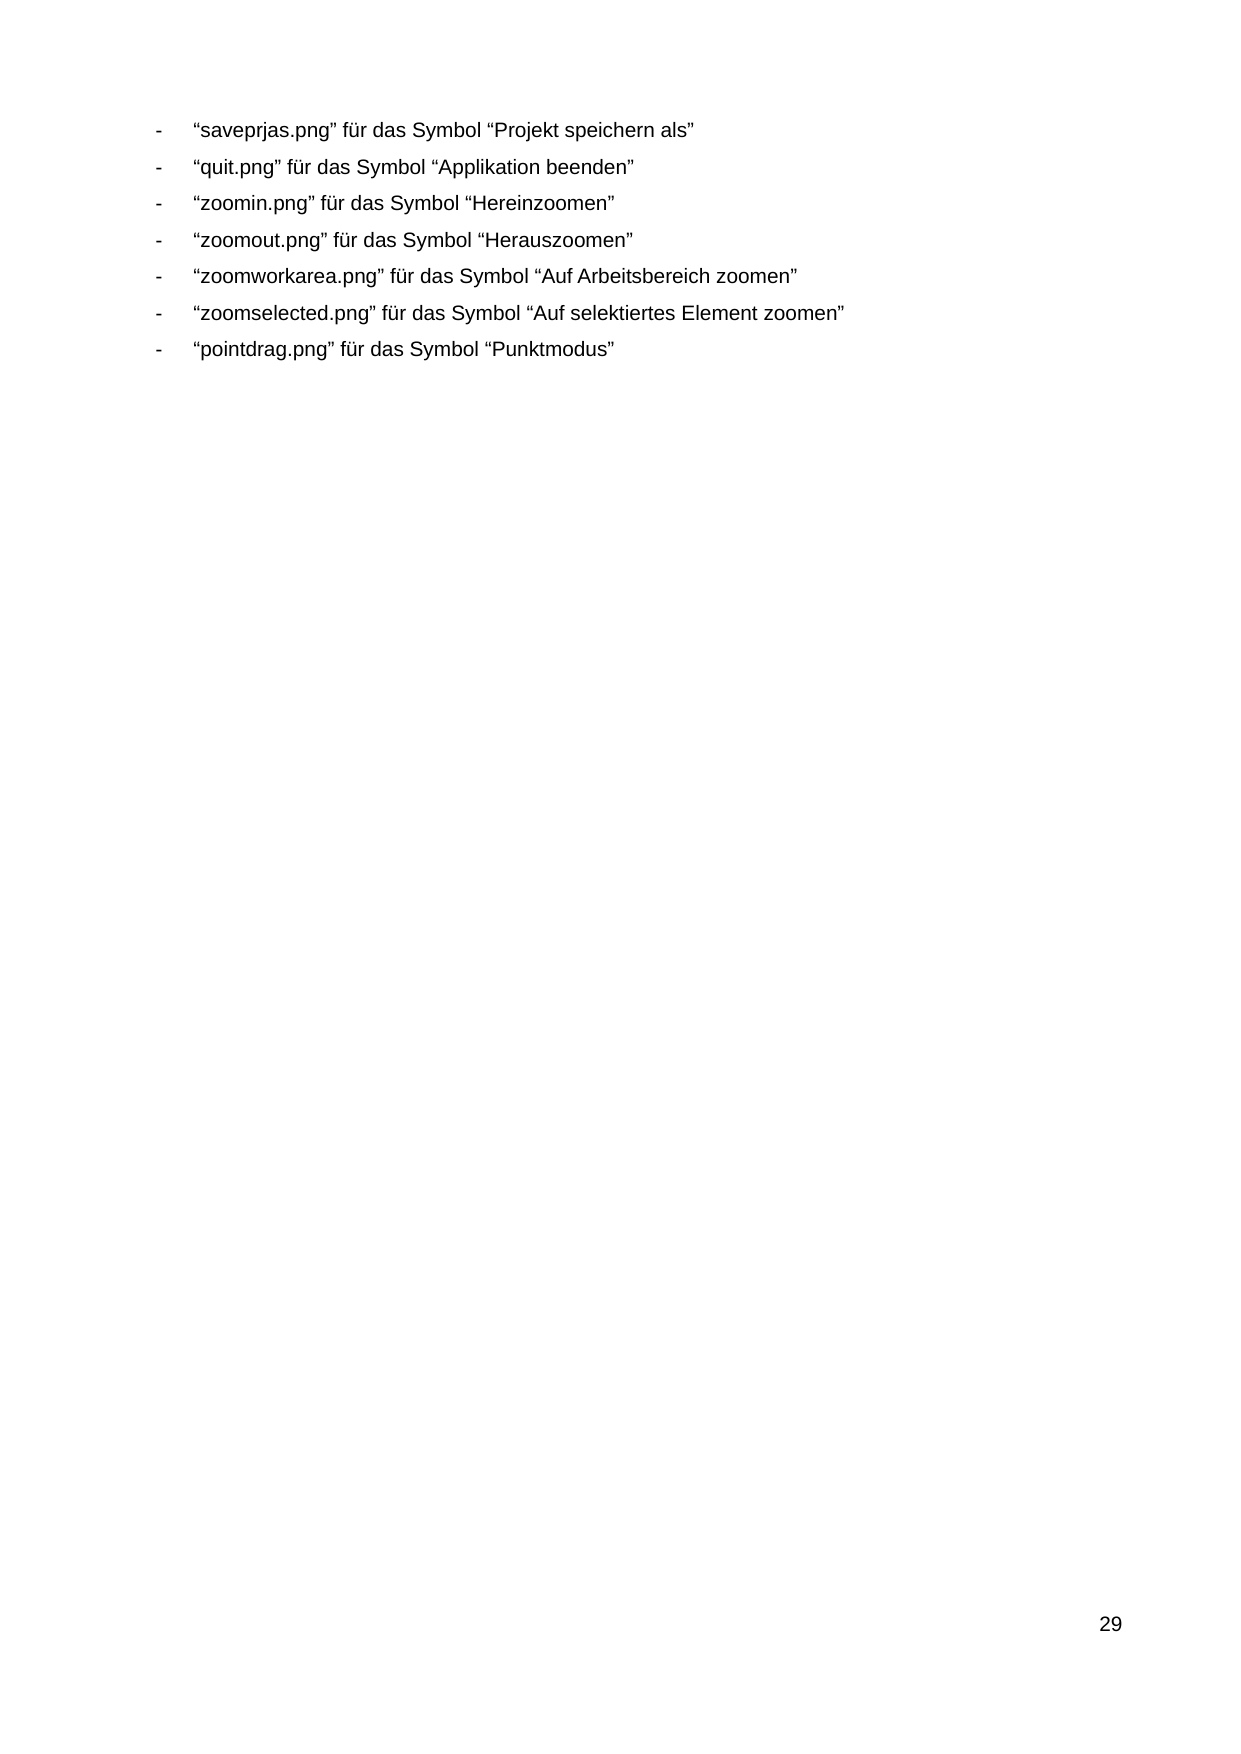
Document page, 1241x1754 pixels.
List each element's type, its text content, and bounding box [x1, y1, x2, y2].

list “zoomin.png” für das Symbol “Hereinzoomen” [156, 191, 1122, 215]
list “zoomselected.png” für das Symbol “Auf selektiertes Element zoomen” [156, 300, 1122, 324]
list “quit.png” für das Symbol “Applikation beenden” [156, 154, 1122, 178]
list “zoomout.png” für das Symbol “Herauszoomen” [156, 227, 1122, 251]
list “pointdrag.png” für das Symbol “Punktmodus” [156, 337, 1122, 361]
list “saveprjas.png” für das Symbol “Projekt speichern als” [156, 118, 1122, 142]
list “zoomworkarea.png” für das Symbol “Auf Arbeitsbereich zoomen” [156, 264, 1122, 288]
